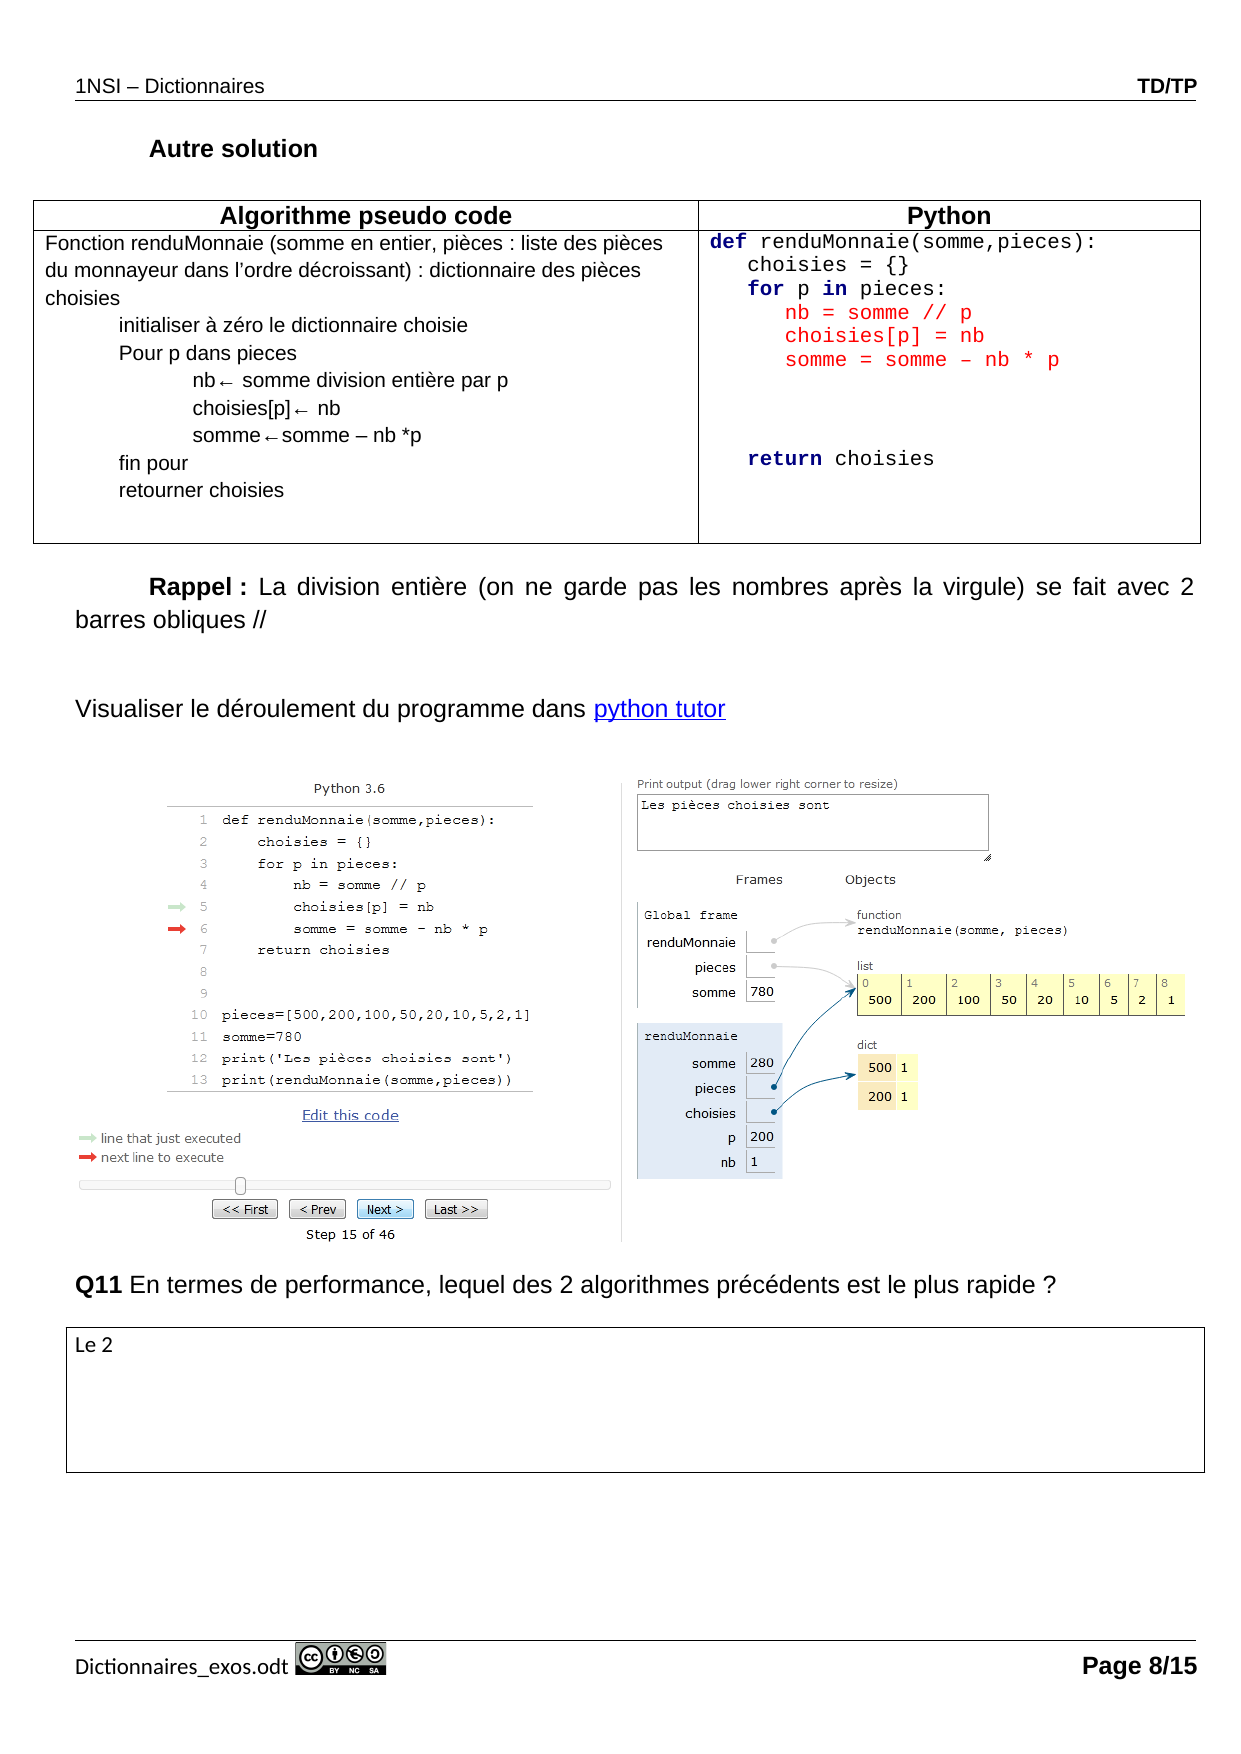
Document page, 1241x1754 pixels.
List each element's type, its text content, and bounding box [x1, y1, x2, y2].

picture [295, 1642, 387, 1675]
table_cell def renduMonnaie(somme,pieces): choisies = {} for p in pieces: nb = somme // p choisies[p] = nb somme = somme – nb * p return choisies [699, 231, 709, 542]
table_header Python [699, 201, 1200, 230]
table_cell def renduMonnaie(somme,pieces): choisies = {} for p in pieces: nb = somme // p choisies[p] = nb somme = somme – nb * p return choisies [1189, 231, 1200, 542]
table_header Algorithme pseudo code [34, 201, 698, 230]
text Visualiser le déroulement du programme dans python tutor [75, 694, 1196, 722]
text Autre solution [75, 134, 1196, 163]
text Rappel : La division entière (on ne garde pas les nombres après la virgule) se fait avec 2 barres obliques // [75, 572, 1196, 633]
text Q11 En termes de performance, lequel des 2 algorithmes précédents est le plus rapide ? [75, 1270, 1196, 1298]
picture [75, 754, 1196, 1242]
table_cell Fonction renduMonnaie (somme en entier, pièces : liste des pièces du monnayeur dans l’ordre décroissant) : dictionnaire des pièces choisies initialiser à zéro le dictionnaire choisie Pour p dans pieces nb← somme division entière par p choisies[p]← nb somme←somme – nb *p fin pour retourner choisies [34, 231, 698, 542]
text Le 2 [67, 1328, 1204, 1358]
